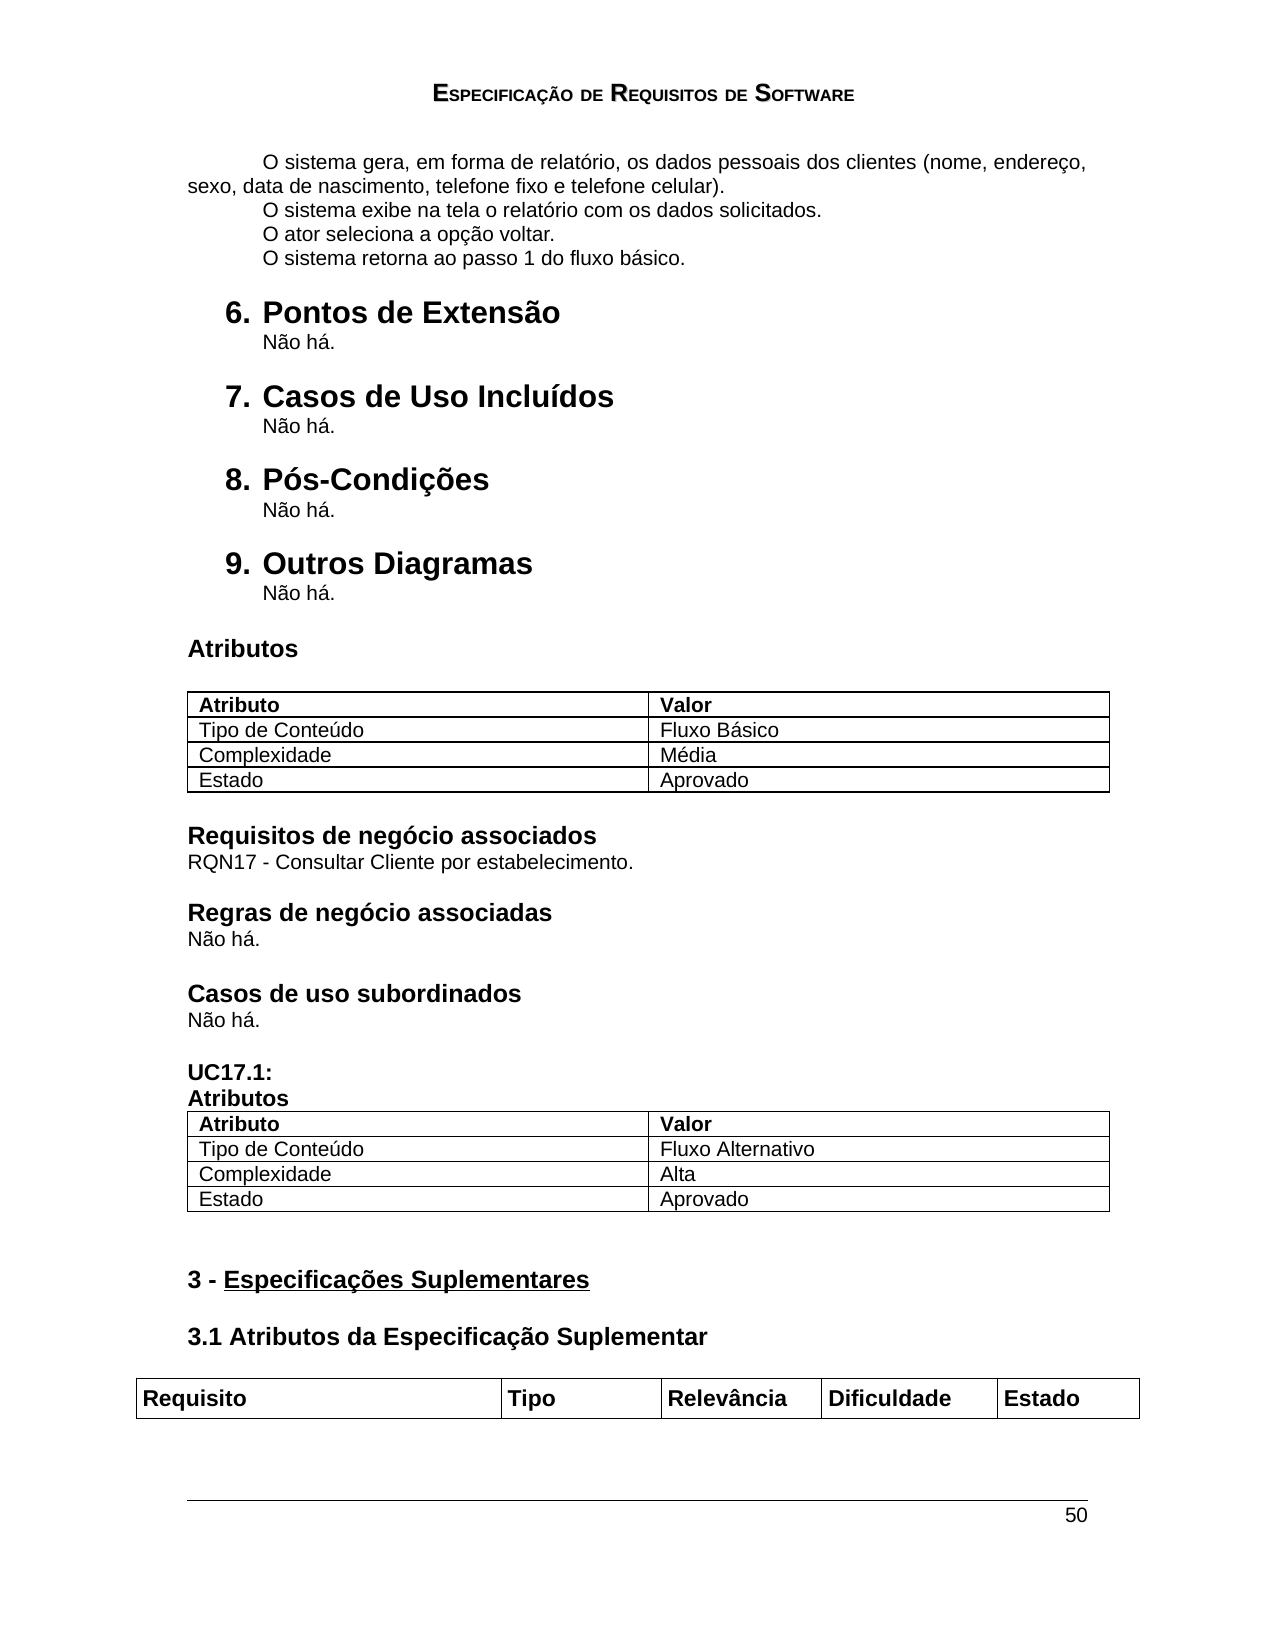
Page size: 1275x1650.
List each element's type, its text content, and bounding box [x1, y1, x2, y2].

table_cell Aprovado [649, 768, 1109, 791]
table_cell Tipo de Conteúdo [188, 1137, 648, 1161]
text 3 - Especificações Suplementares [187, 1265, 1088, 1294]
text RQN17 - Consultar Cliente por estabelecimento. [187, 850, 1088, 874]
table_cell Estado [188, 1187, 648, 1211]
text Atributos [187, 634, 1088, 663]
text O ator seleciona a opção voltar. [187, 222, 1088, 246]
text Não há. [187, 497, 1088, 521]
table_header Dificuldade [822, 1379, 997, 1418]
table_header Tipo [502, 1379, 661, 1418]
text O sistema retorna ao passo 1 do fluxo básico. [187, 246, 1088, 270]
table_cell Fluxo Alternativo [649, 1137, 1109, 1161]
table_cell Estado [188, 768, 648, 791]
table_header Requisito [137, 1379, 501, 1418]
table_header Valor [649, 1112, 1109, 1136]
text Não há. [187, 330, 1088, 354]
text 3.1 Atributos da Especificação Suplementar [187, 1322, 1088, 1351]
text Requisitos de negócio associados [187, 821, 1088, 850]
table_cell Média [649, 743, 1109, 766]
text Não há. [187, 581, 1088, 605]
table_cell Alta [649, 1162, 1109, 1186]
text Não há. [187, 413, 1088, 437]
text O sistema gera, em forma de relatório, os dados pessoais dos clientes (nome, endereço, sexo, data de nascimento, telefone fixo e telefone celular). [187, 150, 1088, 198]
text Atributos [187, 1085, 1088, 1111]
table_header Estado [998, 1379, 1139, 1418]
subtitle Pontos de Extensão [225, 294, 1088, 330]
table_header Valor [649, 693, 1109, 716]
table_cell Complexidade [188, 1162, 648, 1186]
table_cell Fluxo Básico [649, 718, 1109, 741]
text O sistema exibe na tela o relatório com os dados solicitados. [187, 198, 1088, 222]
text UC17.1: [187, 1058, 1088, 1085]
text Não há. [187, 1008, 1088, 1032]
table_header Atributo [188, 693, 648, 716]
text Não há. [187, 927, 1088, 951]
subtitle Casos de Uso Incluídos [225, 378, 1088, 413]
text Casos de uso subordinados [187, 979, 1088, 1008]
table_cell Tipo de Conteúdo [188, 718, 648, 741]
table_header Relevância [662, 1379, 821, 1418]
table_header Atributo [188, 1112, 648, 1136]
table_cell Aprovado [649, 1187, 1109, 1211]
subtitle Pós-Condições [225, 461, 1088, 497]
table_cell Complexidade [188, 743, 648, 766]
subtitle Outros Diagramas [225, 545, 1088, 581]
text Regras de negócio associadas [187, 898, 1088, 927]
